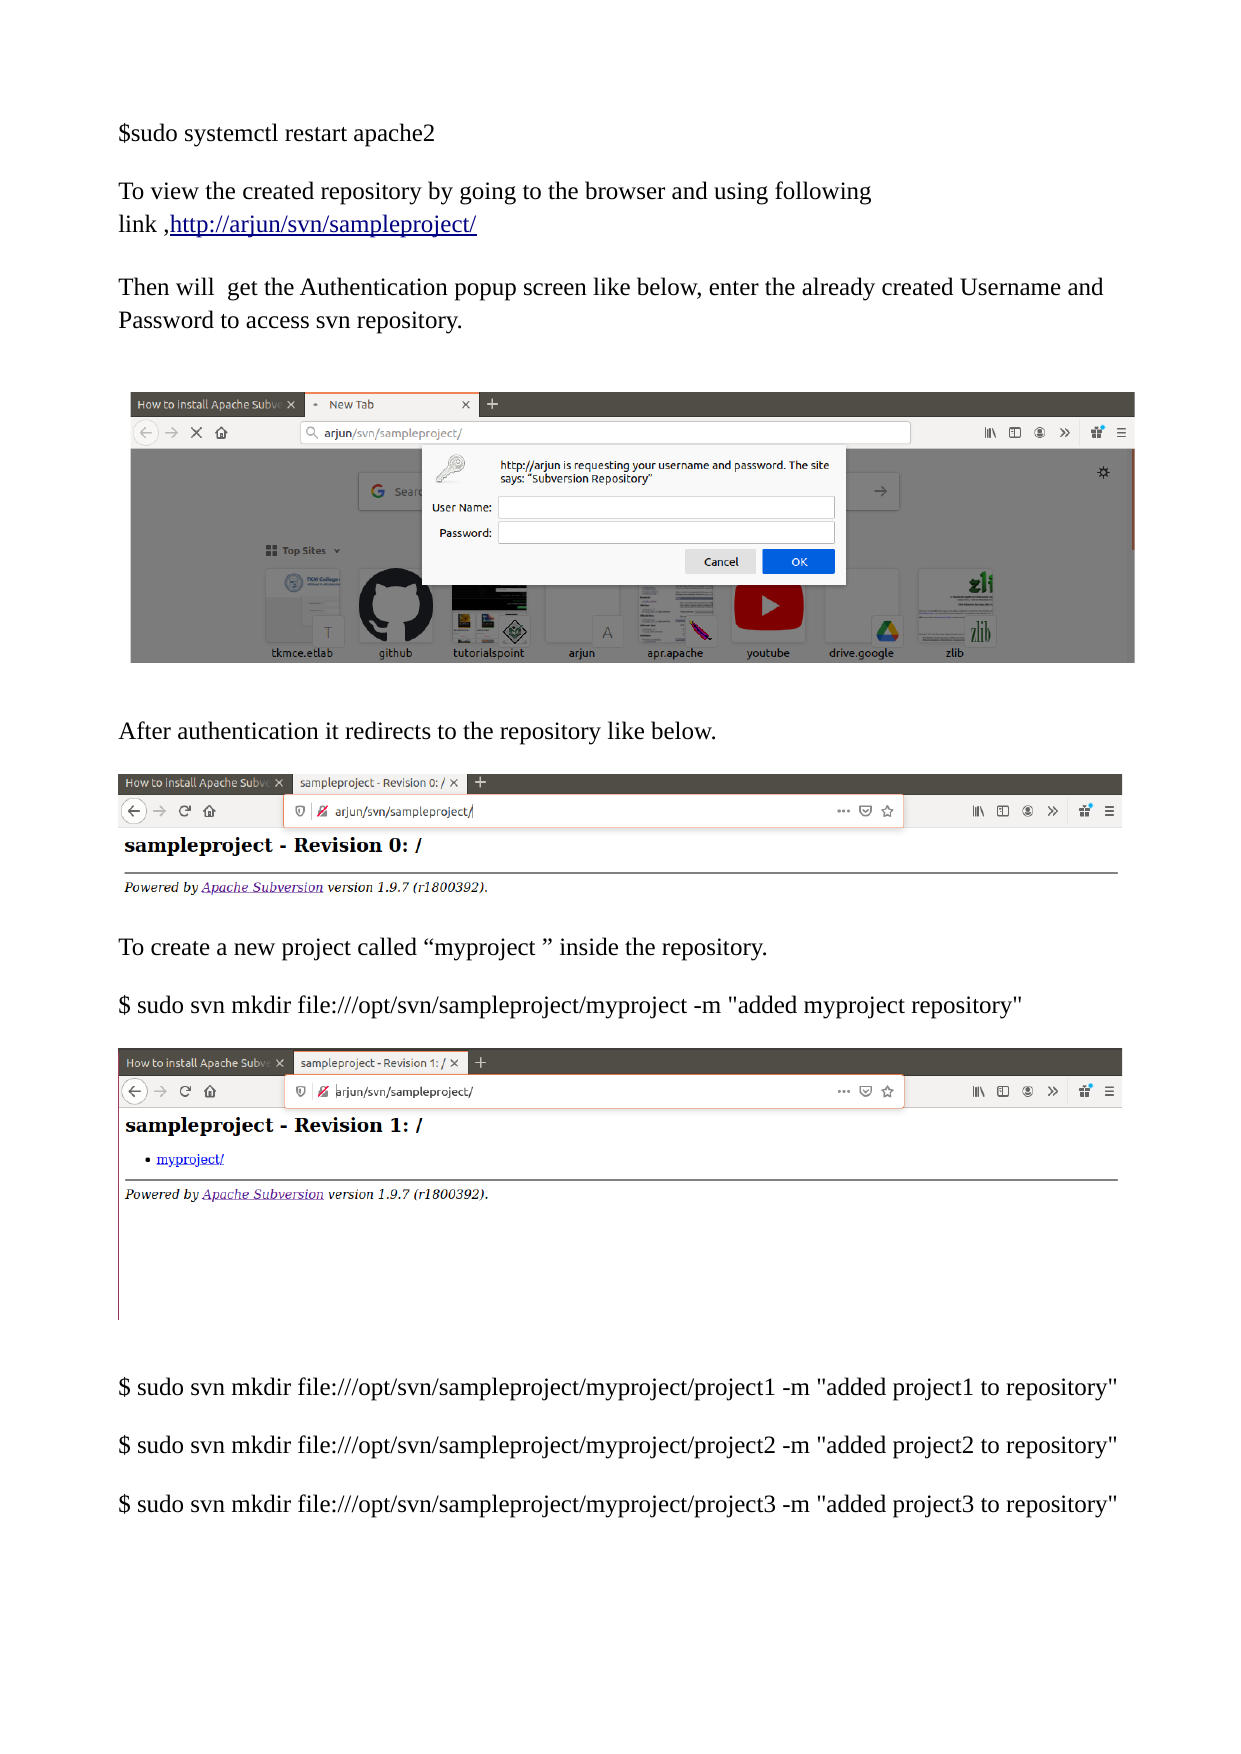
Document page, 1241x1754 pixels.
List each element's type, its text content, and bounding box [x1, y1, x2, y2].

text $ sudo svn mkdir file:///opt/svn/sampleproject/myproject/project3 -m "added project3 to repository" [118, 1489, 1122, 1518]
text $ sudo svn mkdir file:///opt/svn/sampleproject/myproject/project2 -m "added project2 to repository" [118, 1431, 1122, 1459]
text $ sudo svn mkdir file:///opt/svn/sampleproject/myproject/project1 -m "added project1 to repository" [118, 1372, 1122, 1401]
picture [118, 1048, 1123, 1320]
text To view the created repository by going to the browser and using following link ,http://arjun/svn/sampleproject/ [118, 176, 1122, 238]
text $ sudo svn mkdir file:///opt/svn/sampleproject/myproject -m "added myproject repository" [118, 991, 1122, 1019]
text $sudo systemctl restart apache2 [118, 118, 1122, 147]
text To create a new project called “myproject ” inside the repository. [118, 933, 1122, 961]
text After authentication it redirects to the repository like below. [118, 716, 1122, 744]
text Then will get the Authentication popup screen like below, enter the already created Username and Password to access svn repository. [118, 272, 1122, 334]
picture [118, 774, 1123, 933]
picture [130, 392, 1135, 663]
